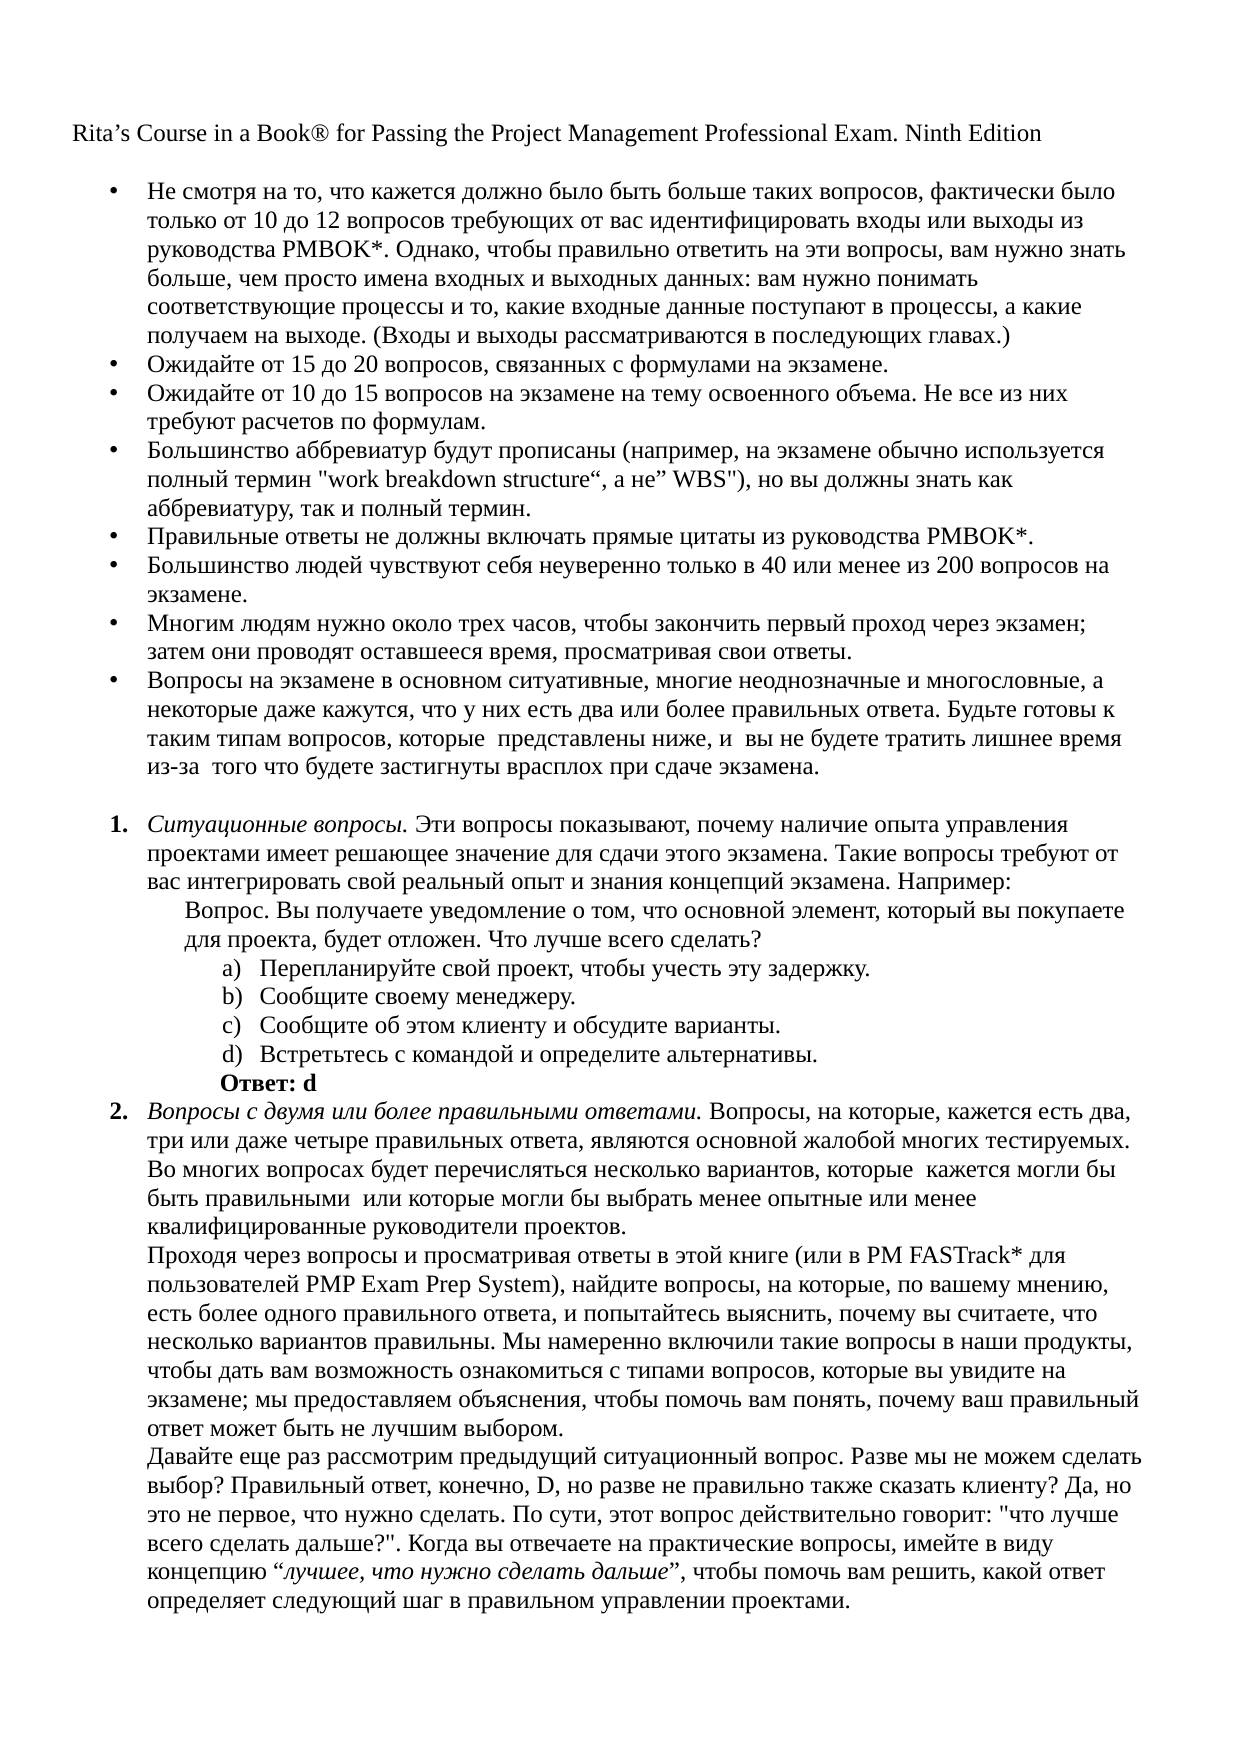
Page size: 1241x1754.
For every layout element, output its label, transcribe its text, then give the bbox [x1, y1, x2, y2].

list Большинство людей чувствуют себя неуверенно только в 40 или менее из 200 вопросов на экзамене. [109, 550, 1149, 608]
list Вопросы с двумя или более правильными ответами. Вопросы, на которые, кажется есть два, три или даже четыре правильных ответа, являются основной жалобой многих тестируемых. Во многих вопросах будет перечисляться несколько вариантов, которые кажется могли бы быть правильными или которые могли бы выбрать менее опытные или менее квалифицированные руководители проектов. [109, 1096, 1149, 1240]
list Вопрос. Вы получаете уведомление о том, что основной элемент, который вы покупаете для проекта, будет отложен. Что лучше всего сделать? [147, 895, 1149, 953]
list Правильные ответы не должны включать прямые цитаты из руководства PMBOK*. [109, 521, 1149, 550]
list Сообщите об этом клиенту и обсудите варианты. [222, 1010, 1149, 1039]
list Встретьтесь с командой и определите альтернативы. [222, 1039, 1149, 1068]
list Ожидайте от 10 до 15 вопросов на экзамене на тему освоенного объема. Не все из них требуют расчетов по формулам. [109, 378, 1149, 435]
list Проходя через вопросы и просматривая ответы в этой книге (или в PM FASTrack* для пользователей PMP Exam Prep System), найдите вопросы, на которые, по вашему мнению, есть более одного правильного ответа, и попытайтесь выяснить, почему вы считаете, что несколько вариантов правильны. Мы намеренно включили такие вопросы в наши продукты, чтобы дать вам возможность ознакомиться с типами вопросов, которые вы увидите на экзамене; мы предоставляем объяснения, чтобы помочь вам понять, почему ваш правильный ответ может быть не лучшим выбором. [109, 1240, 1149, 1441]
list Ожидайте от 15 до 20 вопросов, связанных с формулами на экзамене. [109, 349, 1149, 378]
list Сообщите своему менеджеру. [222, 981, 1149, 1010]
text Ответ: d [72, 1068, 1149, 1096]
list Многим людям нужно около трех часов, чтобы закончить первый проход через экзамен; затем они проводят оставшееся время, просматривая свои ответы. [109, 608, 1149, 665]
list Вопросы на экзамене в основном ситуативные, многие неоднозначные и многословные, а некоторые даже кажутся, что у них есть два или более правильных ответа. Будьте готовы к таким типам вопросов, которые представлены ниже, и вы не будете тратить лишнее время из-за того что будете застигнуты врасплох при сдаче экзамена. [109, 665, 1149, 780]
list Перепланируйте свой проект, чтобы учесть эту задержку. [222, 953, 1149, 981]
list Не смотря на то, что кажется должно было быть больше таких вопросов, фактически было только от 10 до 12 вопросов требующих от вас идентифицировать входы или выходы из руководства PMBOK*. Однако, чтобы правильно ответить на эти вопросы, вам нужно знать больше, чем просто имена входных и выходных данных: вам нужно понимать соответствующие процессы и то, какие входные данные поступают в процессы, а какие получаем на выходе. (Входы и выходы рассматриваются в последующих главах.) [109, 176, 1149, 349]
list Ситуационные вопросы. Эти вопросы показывают, почему наличие опыта управления проектами имеет решающее значение для сдачи этого экзамена. Такие вопросы требуют от вас интегрировать свой реальный опыт и знания концепций экзамена. Например: [109, 809, 1149, 895]
list Большинство аббревиатур будут прописаны (например, на экзамене обычно используется полный термин "work breakdown structure“, а не” WBS"), но вы должны знать как аббревиатуру, так и полный термин. [109, 435, 1149, 521]
list Давайте еще раз рассмотрим предыдущий ситуационный вопрос. Разве мы не можем сделать выбор? Правильный ответ, конечно, D, но разве не правильно также сказать клиенту? Да, но это не первое, что нужно сделать. По сути, этот вопрос действительно говорит: "что лучше всего сделать дальше?". Когда вы отвечаете на практические вопросы, имейте в виду концепцию “лучшее, что нужно сделать дальше”, чтобы помочь вам решить, какой ответ определяет следующий шаг в правильном управлении проектами. [109, 1441, 1149, 1614]
